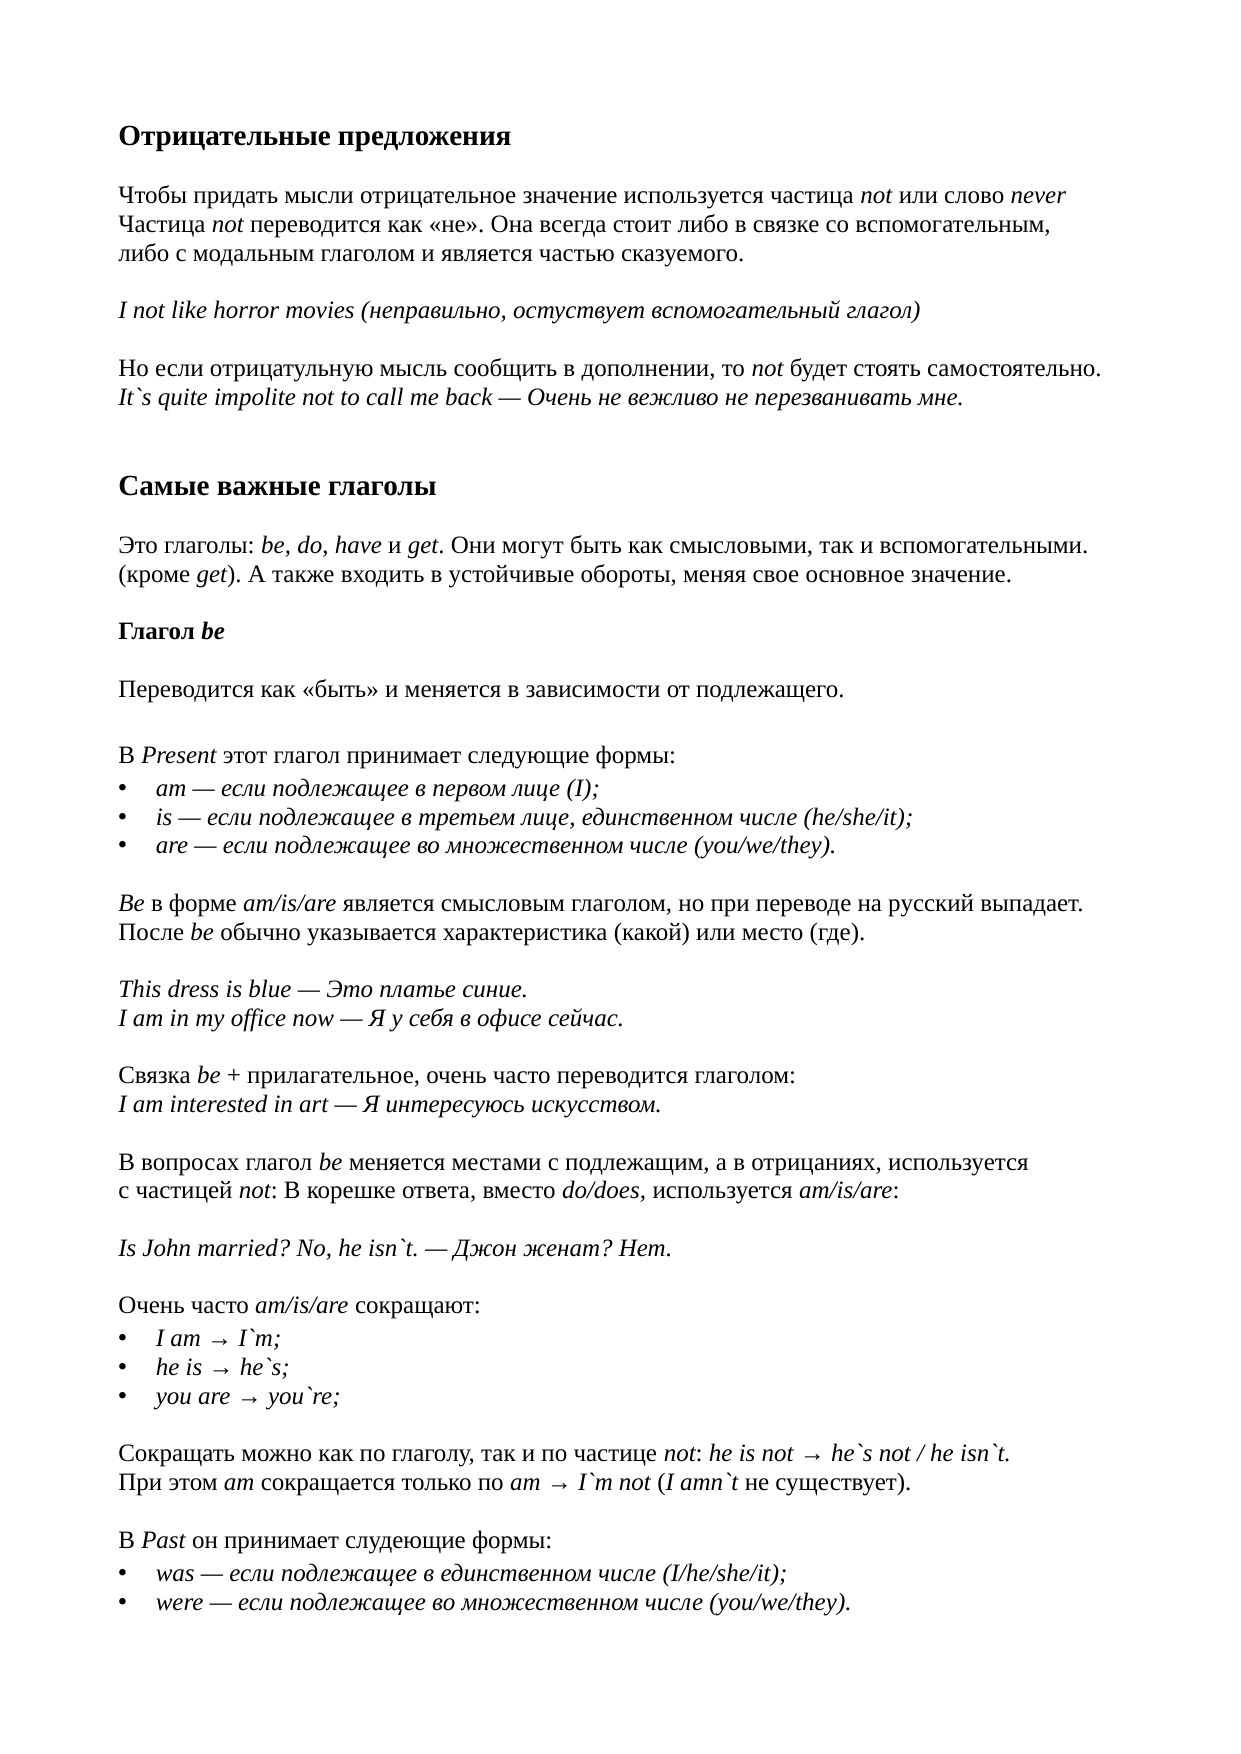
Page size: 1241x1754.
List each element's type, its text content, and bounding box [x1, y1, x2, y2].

list you are → you`re; [118, 1381, 1122, 1410]
list are — если подлежащее во множественном числе (you/we/they). [118, 831, 1122, 859]
text Очень часто am/is/are сокращают: [118, 1291, 1122, 1319]
text Но если отрицатульную мысль сообщить в дополнении, то not будет стоять самостоятельно. [118, 353, 1122, 382]
text This dress is blue — Это платье синие. [118, 974, 1122, 1003]
text Be в форме am/is/are является смысловым глаголом, но при переводе на русский выпадает. [118, 888, 1122, 917]
text В вопросах глагол be меняется местами с подлежащим, а в отрицаниях, используется [118, 1147, 1122, 1176]
text It`s quite impolite not to call me back — Очень не вежливо не перезванивать мне. [118, 382, 1122, 410]
list am — если подлежащее в первом лице (I); [118, 773, 1122, 802]
list were — если подлежащее во множественном числе (you/we/they). [118, 1587, 1122, 1615]
text Это глаголы: be, do, have и get. Они могут быть как смысловыми, так и вспомогательными. (кроме get). А также входить в устойчивые обороты, меняя свое основное значение. [118, 530, 1122, 588]
text При этом am сокращается только по am → I`m not (I amn`t не существует). [118, 1467, 1122, 1496]
text Частица not переводится как «не». Она всегда стоит либо в связке со вспомогательным, [118, 209, 1122, 238]
text Чтобы придать мысли отрицательное значение используется частица not или слово never [118, 180, 1122, 209]
list is — если подлежащее в третьем лице, единственном числе (he/she/it); [118, 802, 1122, 831]
text I am interested in art — Я интересуюсь искусством. [118, 1089, 1122, 1118]
text Связка be + прилагательное, очень часто переводится глаголом: [118, 1061, 1122, 1089]
list I am → I`m; [118, 1323, 1122, 1352]
text В Past он принимает слудеющие формы: [118, 1525, 1122, 1553]
text Is John married? No, he isn`t. — Джон женат? Нет. [118, 1233, 1122, 1262]
text После be обычно указывается характеристика (какой) или место (где). [118, 917, 1122, 946]
list was — если подлежащее в единственном числе (I/he/she/it); [118, 1558, 1122, 1587]
text Самые важные глаголы [118, 468, 1122, 501]
text Глагол be [118, 616, 1122, 645]
text либо с модальным глаголом и является частью сказуемого. [118, 238, 1122, 267]
text Сокращать можно как по глаголу, так и по частице not: he is not → he`s not / he isn`t. [118, 1438, 1122, 1467]
list he is → he`s; [118, 1352, 1122, 1381]
text В Present этот глагол принимает следующие формы: [118, 740, 1122, 769]
text с частицей not: В корешке ответа, вместо do/does, используется am/is/are: [118, 1176, 1122, 1204]
text I am in my office now — Я у себя в офисе сейчас. [118, 1003, 1122, 1032]
text I not like horror movies (неправильно, остуствует вспомогательный глагол) [118, 295, 1122, 324]
text Отрицательные предложения [118, 118, 1122, 152]
text Переводится как «быть» и меняется в зависимости от подлежащего. [118, 674, 1122, 703]
